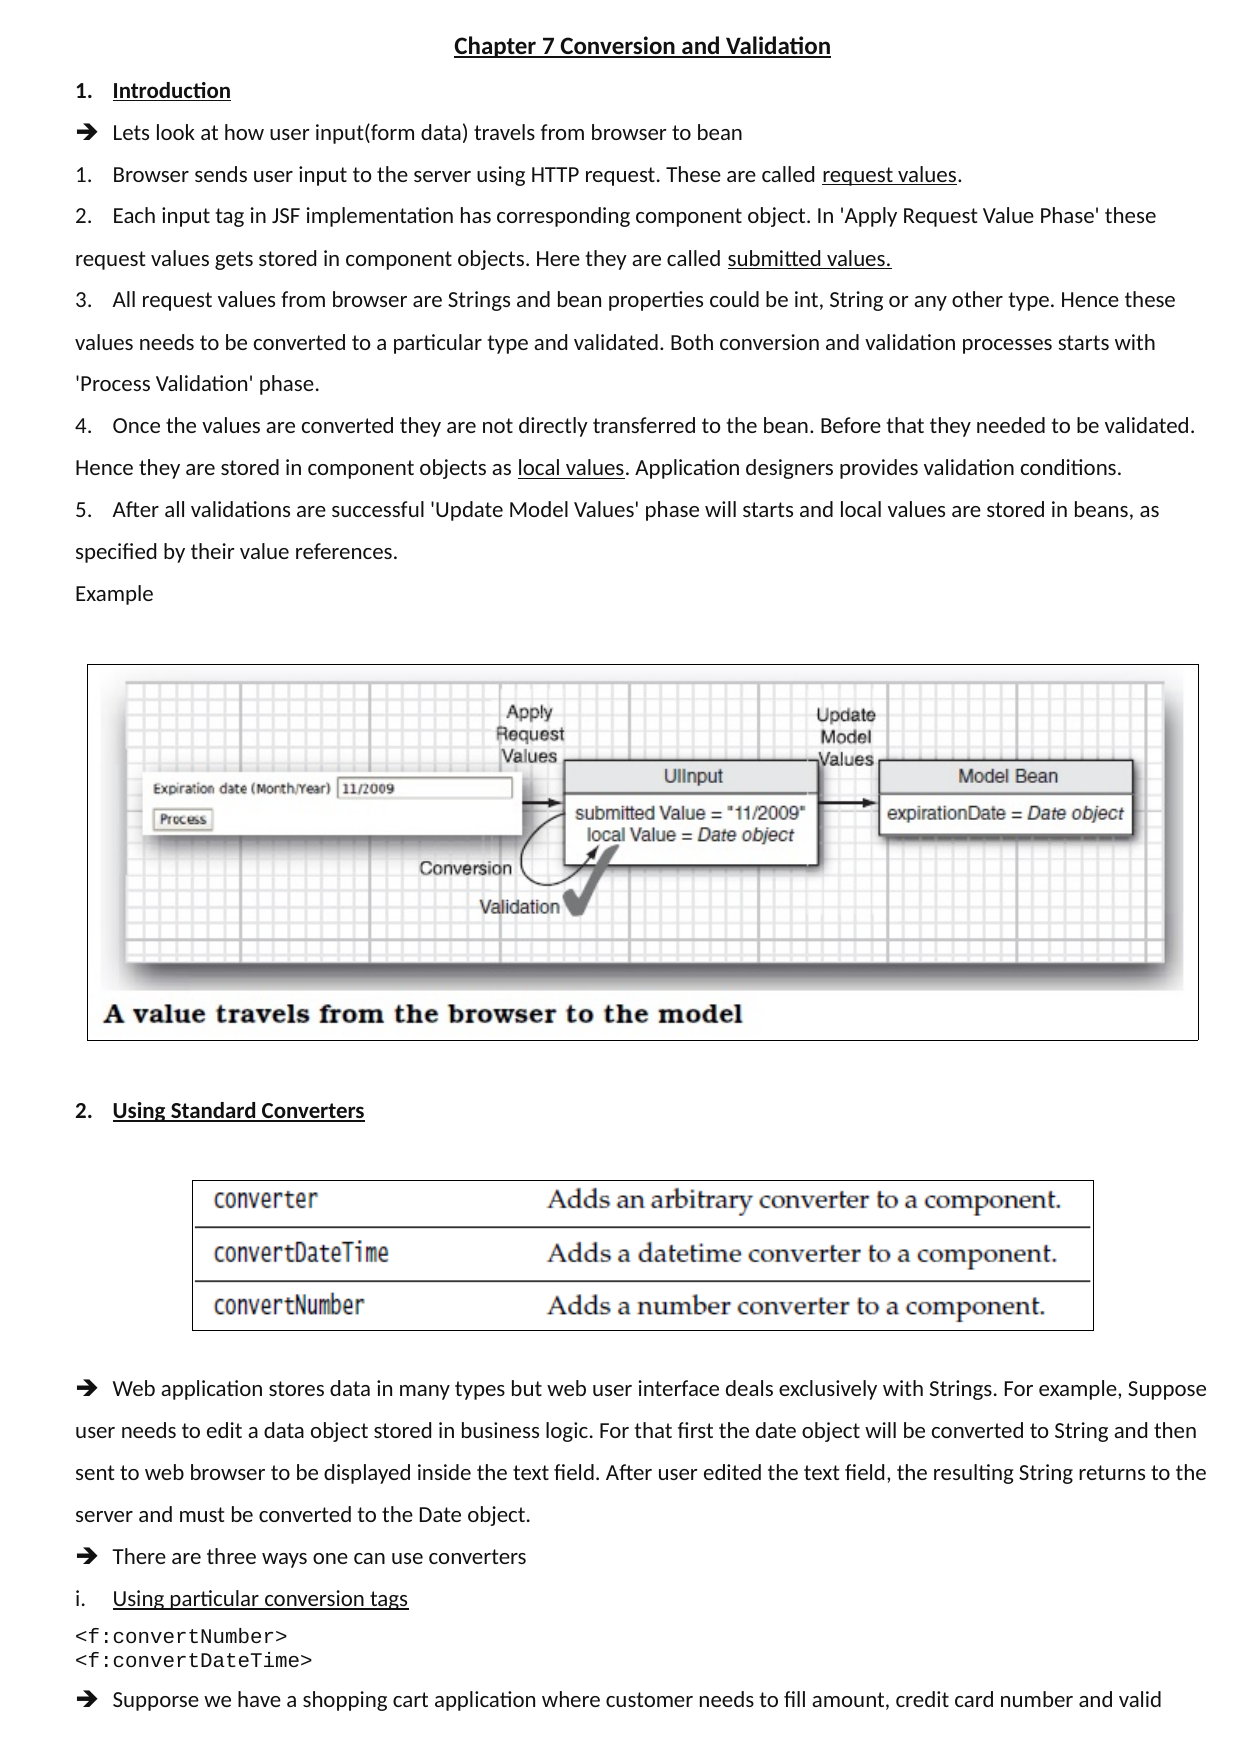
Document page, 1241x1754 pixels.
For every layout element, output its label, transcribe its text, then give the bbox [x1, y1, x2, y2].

text Chapter 7 Conversion and Validation [75, 30, 1210, 61]
picture [90, 666, 1195, 1037]
list Example [75, 579, 1210, 607]
list <f:convertNumber> [75, 1626, 1210, 1650]
list Supporse we have a shopping cart application where customer needs to fill amount, credit card number and valid [75, 1685, 1210, 1713]
list i. Using particular conversion tags [75, 1584, 1210, 1612]
list 1. Browser sends user input to the server using HTTP request. These are called request values. [75, 160, 1210, 188]
list There are three ways one can use converters [75, 1542, 1210, 1570]
text 2. Using Standard Converters [75, 1096, 1210, 1124]
list 2. Each input tag in JSF implementation has corresponding component object. In 'Apply Request Value Phase' these request values gets stored in component objects. Here they are called submitted values. [75, 202, 1210, 272]
list Lets look at how user input(form data) travels from browser to bean [75, 118, 1210, 146]
list 1. Introduction [75, 76, 1210, 104]
list Web application stores data in many types but web user interface deals exclusively with Strings. For example, Suppose user needs to edit a data object stored in business logic. For that first the date object will be converted to String and then sent to web browser to be displayed inside the text field. After user edited the text field, the resulting String returns to the server and must be converted to the Date object. [75, 1374, 1210, 1528]
list 4. Once the values are converted they are not directly transferred to the bean. Before that they needed to be validated. Hence they are stored in component objects as local values. Application designers provides validation conditions. [75, 412, 1210, 482]
list 5. After all validations are successful 'Update Model Values' phase will starts and local values are stored in beans, as specified by their value references. [75, 496, 1210, 566]
list 3. All request values from browser are Strings and bean properties could be int, String or any other type. Hence these values needs to be converted to a particular type and validated. Both conversion and validation processes starts with 'Process Validation' phase. [75, 286, 1210, 398]
list <f:convertDateTime> [75, 1650, 1210, 1673]
